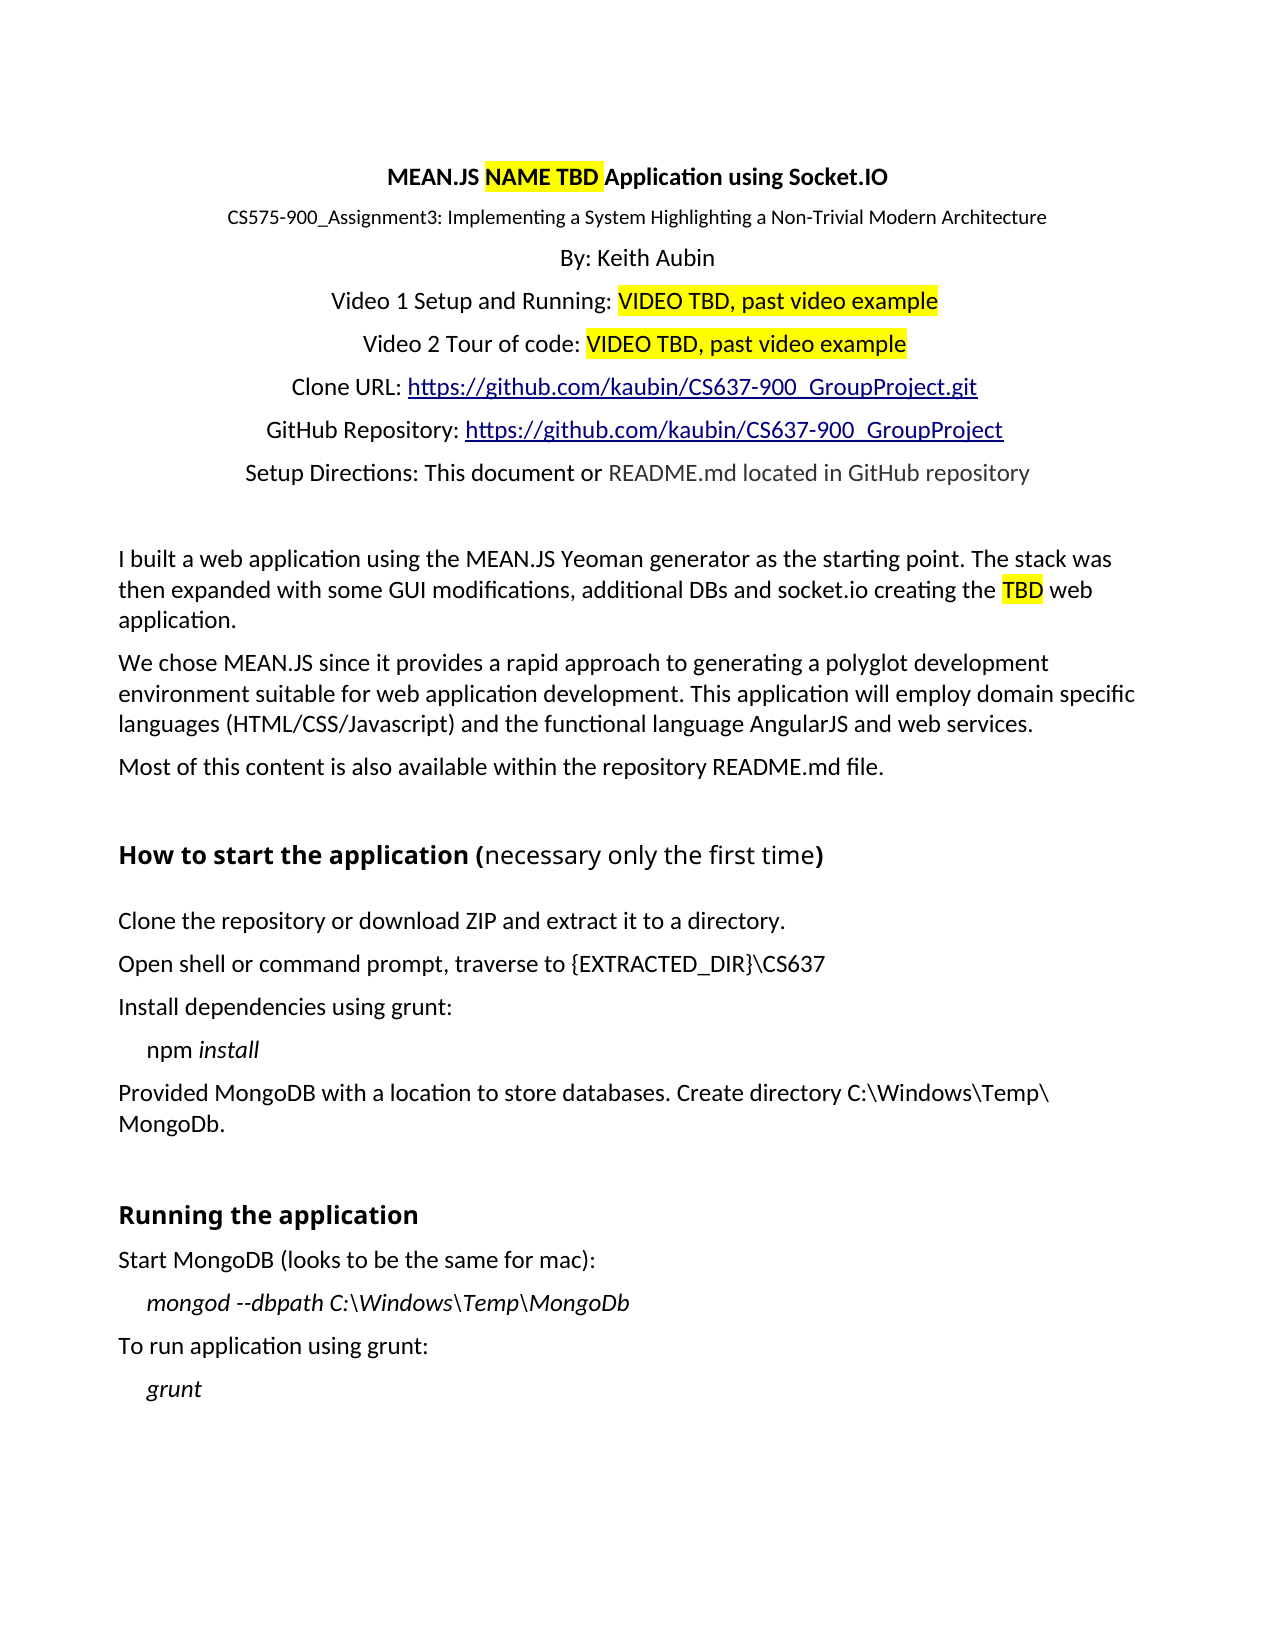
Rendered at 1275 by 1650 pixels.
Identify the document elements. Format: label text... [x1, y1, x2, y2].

text grunt [118, 1373, 1157, 1404]
text Setup Directions: This document or README.md located in GitHub repository [118, 457, 1157, 488]
text Install dependencies using grunt: [118, 992, 1157, 1022]
text Provided MongoDB with a location to store databases. Create directory C:\Windows\Temp\MongoDb. [118, 1078, 1157, 1139]
text We chose MEAN.JS since it provides a rapid approach to generating a polyglot development environment suitable for web application development. This application will employ domain specific languages (HTML/CSS/Javascript) and the functional language AngularJS and web services. [118, 647, 1157, 739]
text By: Keith Aubin [118, 242, 1157, 273]
text MEAN.JS NAME TBD Application using Socket.IO [118, 161, 1157, 192]
text How to start the application (necessary only the first time) [118, 837, 1157, 871]
text Open shell or command prompt, traverse to {EXTRACTED_DIR}\CS637 [118, 948, 1157, 979]
text npm install [118, 1034, 1157, 1065]
text Video 1 Setup and Running: VIDEO TBD, past video example [118, 285, 1157, 316]
text Start MongoDB (looks to be the same for mac): [118, 1244, 1157, 1275]
text Running the application [118, 1198, 1157, 1232]
text mongod --dbpath C:\Windows\Temp\MongoDb [118, 1287, 1157, 1318]
text Most of this content is also available within the repository README.md file. [118, 751, 1157, 782]
text Clone the repository or download ZIP and extract it to a directory. [118, 906, 1157, 936]
text CS575-900_Assignment3: Implementing a System Highlighting a Non-Trivial Modern Architecture [118, 204, 1157, 229]
text Clone URL: https://github.com/kaubin/CS637-900_GroupProject.git [118, 371, 1157, 402]
text GitHub Repository: https://github.com/kaubin/CS637-900_GroupProject [118, 414, 1157, 445]
text To run application using grunt: [118, 1330, 1157, 1361]
text Video 2 Tour of code: VIDEO TBD, past video example [118, 328, 1157, 359]
text I built a web application using the MEAN.JS Yeoman generator as the starting point. The stack was then expanded with some GUI modifications, additional DBs and socket.io creating the TBD web application. [118, 543, 1157, 635]
